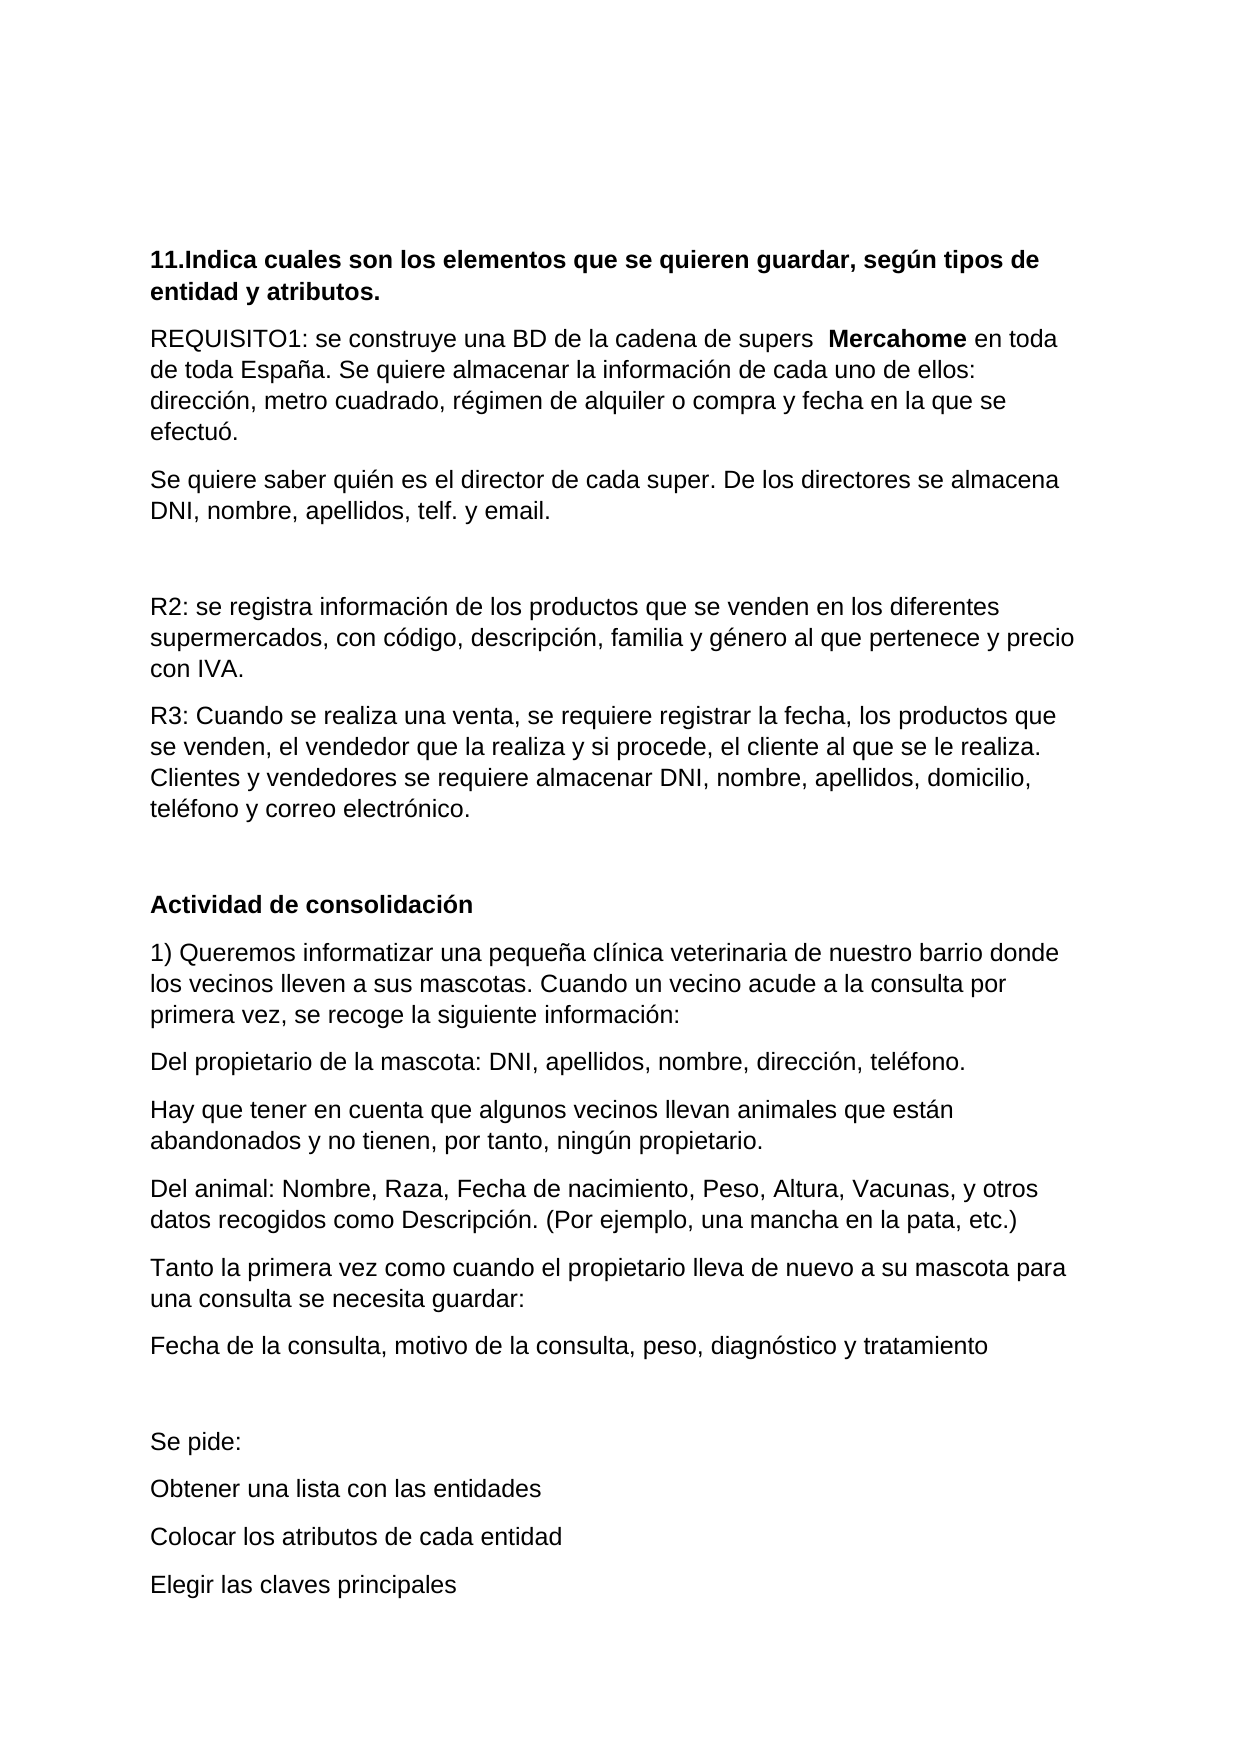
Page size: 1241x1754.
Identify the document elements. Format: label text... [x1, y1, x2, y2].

text R2: se registra información de los productos que se venden en los diferentes supermercados, con código, descripción, familia y género al que pertenece y precio con IVA. [150, 591, 1090, 682]
text Actividad de consolidación [150, 890, 1090, 918]
text Del animal: Nombre, Raza, Fecha de nacimiento, Peso, Altura, Vacunas, y otros datos recogidos como Descripción. (Por ejemplo, una mancha en la pata, etc.) [150, 1174, 1090, 1233]
text Se quiere saber quién es el director de cada super. De los directores se almacena DNI, nombre, apellidos, telf. y email. [150, 465, 1090, 525]
text 11.Indica cuales son los elementos que se quieren guardar, según tipos de entidad y atributos. [150, 245, 1090, 305]
text Elegir las claves principales [150, 1570, 1090, 1598]
text Hay que tener en cuenta que algunos vecinos llevan animales que están abandonados y no tienen, por tanto, ningún propietario. [150, 1095, 1090, 1155]
text 1) Queremos informatizar una pequeña clínica veterinaria de nuestro barrio donde los vecinos lleven a sus mascotas. Cuando un vecino acude a la consulta por primera vez, se recoge la siguiente información: [150, 937, 1090, 1028]
text Del propietario de la mascota: DNI, apellidos, nombre, dirección, teléfono. [150, 1047, 1090, 1076]
text Se pide: [150, 1427, 1090, 1455]
text Obtener una lista con las entidades [150, 1474, 1090, 1503]
text Fecha de la consulta, motivo de la consulta, peso, diagnóstico y tratamiento [150, 1331, 1090, 1360]
text REQUISITO1: se construye una BD de la cadena de supers Mercahome en toda de toda España. Se quiere almacenar la información de cada uno de ellos: dirección, metro cuadrado, régimen de alquiler o compra y fecha en la que se efectuó. [150, 324, 1090, 446]
text Colocar los atributos de cada entidad [150, 1522, 1090, 1551]
text Tanto la primera vez como cuando el propietario lleva de nuevo a su mascota para una consulta se necesita guardar: [150, 1252, 1090, 1312]
text R3: Cuando se realiza una venta, se requiere registrar la fecha, los productos que se venden, el vendedor que la realiza y si procede, el cliente al que se le realiza. Clientes y vendedores se requiere almacenar DNI, nombre, apellidos, domicilio, teléfono y correo electrónico. [150, 701, 1090, 823]
